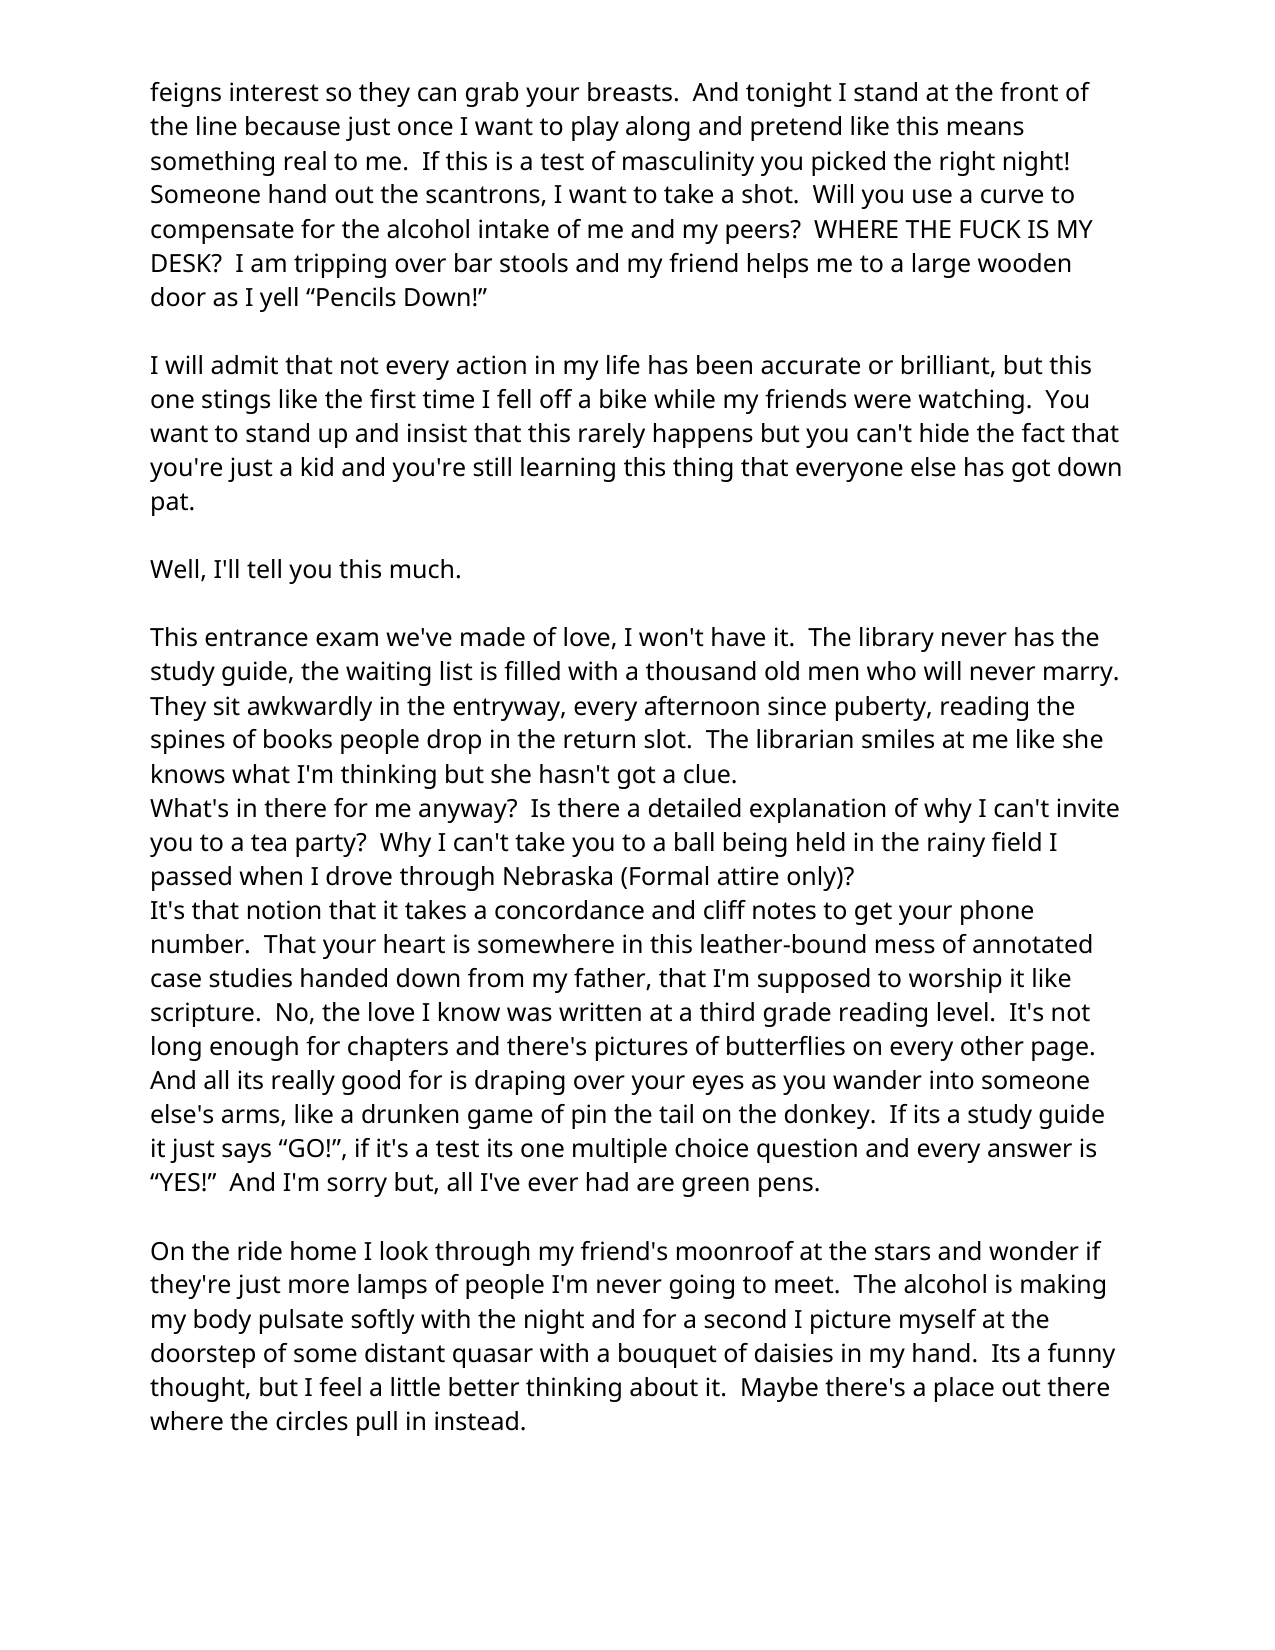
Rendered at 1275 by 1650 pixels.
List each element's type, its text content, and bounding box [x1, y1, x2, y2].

text This entrance exam we've made of love, I won't have it. The library never has the study guide, the waiting list is filled with a thousand old men who will never marry. They sit awkwardly in the entryway, every afternoon since puberty, reading the spines of books people drop in the return slot. The librarian smiles at me like she knows what I'm thinking but she hasn't got a clue. [150, 620, 1125, 790]
text feigns interest so they can grab your breasts. And tonight I stand at the front of the line because just once I want to play along and pretend like this means something real to me. If this is a test of masculinity you picked the right night! Someone hand out the scantrons, I want to take a shot. Will you use a curve to compensate for the alcohol intake of me and my peers? WHERE THE FUCK IS MY DESK? I am tripping over bar stools and my friend helps me to a large wooden door as I yell “Pencils Down!” [150, 75, 1125, 313]
text Well, I'll tell you this much. [150, 552, 1125, 586]
text On the ride home I look through my friend's moonroof at the stars and wonder if they're just more lamps of people I'm never going to meet. The alcohol is making my body pulsate softly with the night and for a second I picture myself at the doorstep of some distant quasar with a bouquet of daisies in my hand. Its a funny thought, but I feel a little better thinking about it. Maybe there's a place out there where the circles pull in instead. [150, 1233, 1125, 1437]
text What's in there for me anyway? Is there a detailed explanation of why I can't invite you to a tea party? Why I can't take you to a ball being held in the rainy field I passed when I drove through Nebraska (Formal attire only)? [150, 790, 1125, 892]
text It's that notion that it takes a concordance and cliff notes to get your phone number. That your heart is somewhere in this leather-bound mess of annotated case studies handed down from my father, that I'm supposed to worship it like scripture. No, the love I know was written at a third grade reading level. It's not long enough for chapters and there's pictures of butterflies on every other page. And all its really good for is draping over your eyes as you wander into someone else's arms, like a drunken game of pin the tail on the donkey. If its a study guide it just says “GO!”, if it's a test its one multiple choice question and every answer is “YES!” And I'm sorry but, all I've ever had are green pens. [150, 892, 1125, 1199]
text I will admit that not every action in my life has been accurate or brilliant, but this one stings like the first time I fell off a bike while my friends were watching. You want to stand up and insist that this rarely happens but you can't hide the fact that you're just a kid and you're still learning this thing that everyone else has got down pat. [150, 347, 1125, 518]
